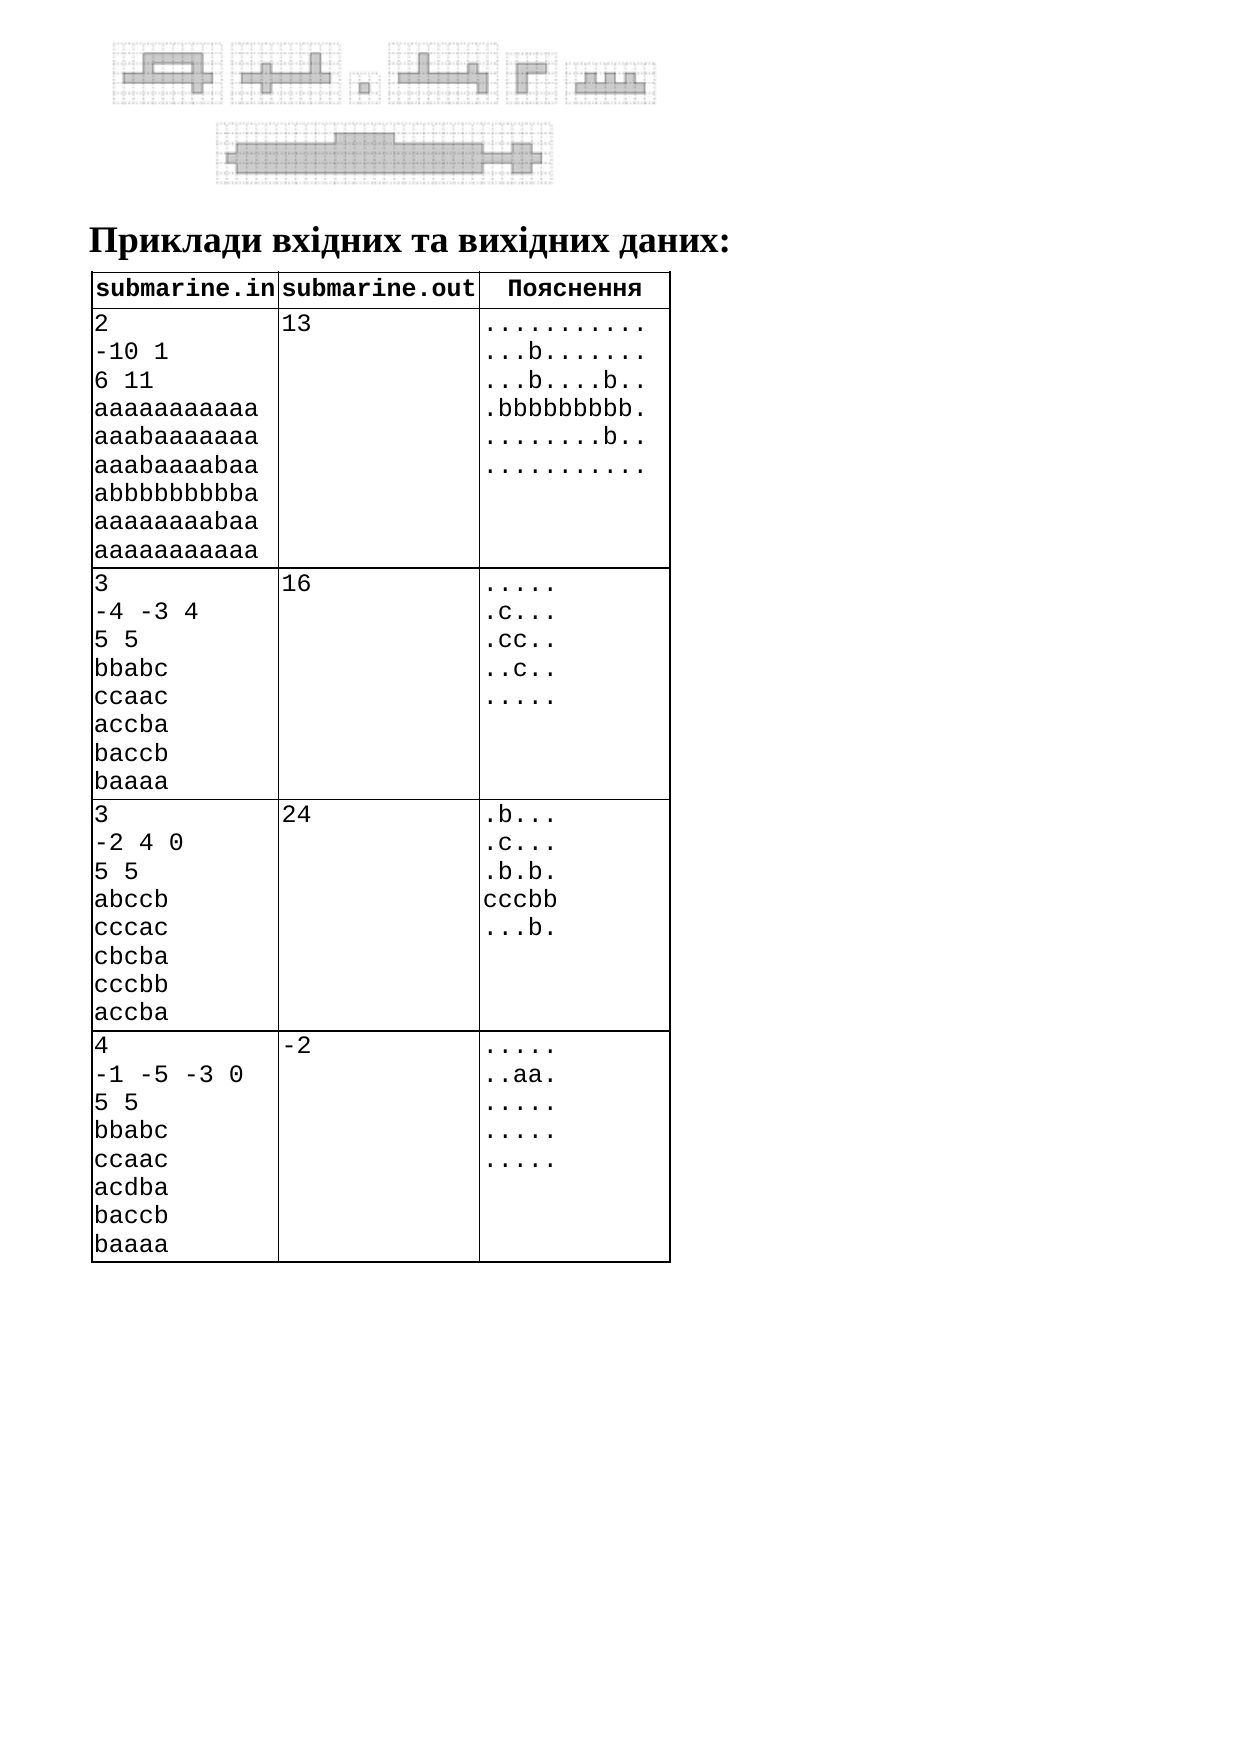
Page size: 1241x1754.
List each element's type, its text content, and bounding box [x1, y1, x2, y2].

table_cell 4 -1 -5 -3 0 5 5 bbabc ccaac acdba baccb baaaa [93, 1032, 278, 1261]
table_cell 24 [279, 800, 479, 1030]
table_header submarine.in [93, 273, 278, 307]
table_cell 3 -4 -3 4 5 5 bbabc ccaac accba baccb baaaa [93, 569, 278, 798]
table_cell ..... .c... .cc.. ..c.. ..... [480, 569, 669, 798]
table_cell 2 -10 1 6 11 aaaaaaaaaaa aaabaaaaaaa aaabaaaabaa abbbbbbbbba aaaaaaaabaa aaaaaaaaaaa [93, 309, 278, 567]
table_cell -2 [279, 1032, 479, 1261]
table_cell 3 -2 4 0 5 5 abccb cccac cbcba cccbb accba [93, 800, 278, 1030]
subtitle Приклади вхідних та вихідних даних: [29, 218, 1211, 261]
table_header submarine.out [279, 273, 479, 307]
table_cell ..... ..aa. ..... ..... ..... [480, 1032, 669, 1261]
table_cell 16 [279, 569, 479, 798]
table_cell 13 [279, 309, 479, 567]
table_cell ........... ...b....... ...b....b.. .bbbbbbbbb. ........b.. ........... [480, 309, 669, 567]
table_cell .b... .c... .b.b. cccbb ...b. [480, 800, 669, 1030]
table_header Пояснення [480, 273, 669, 307]
picture [88, 29, 674, 202]
